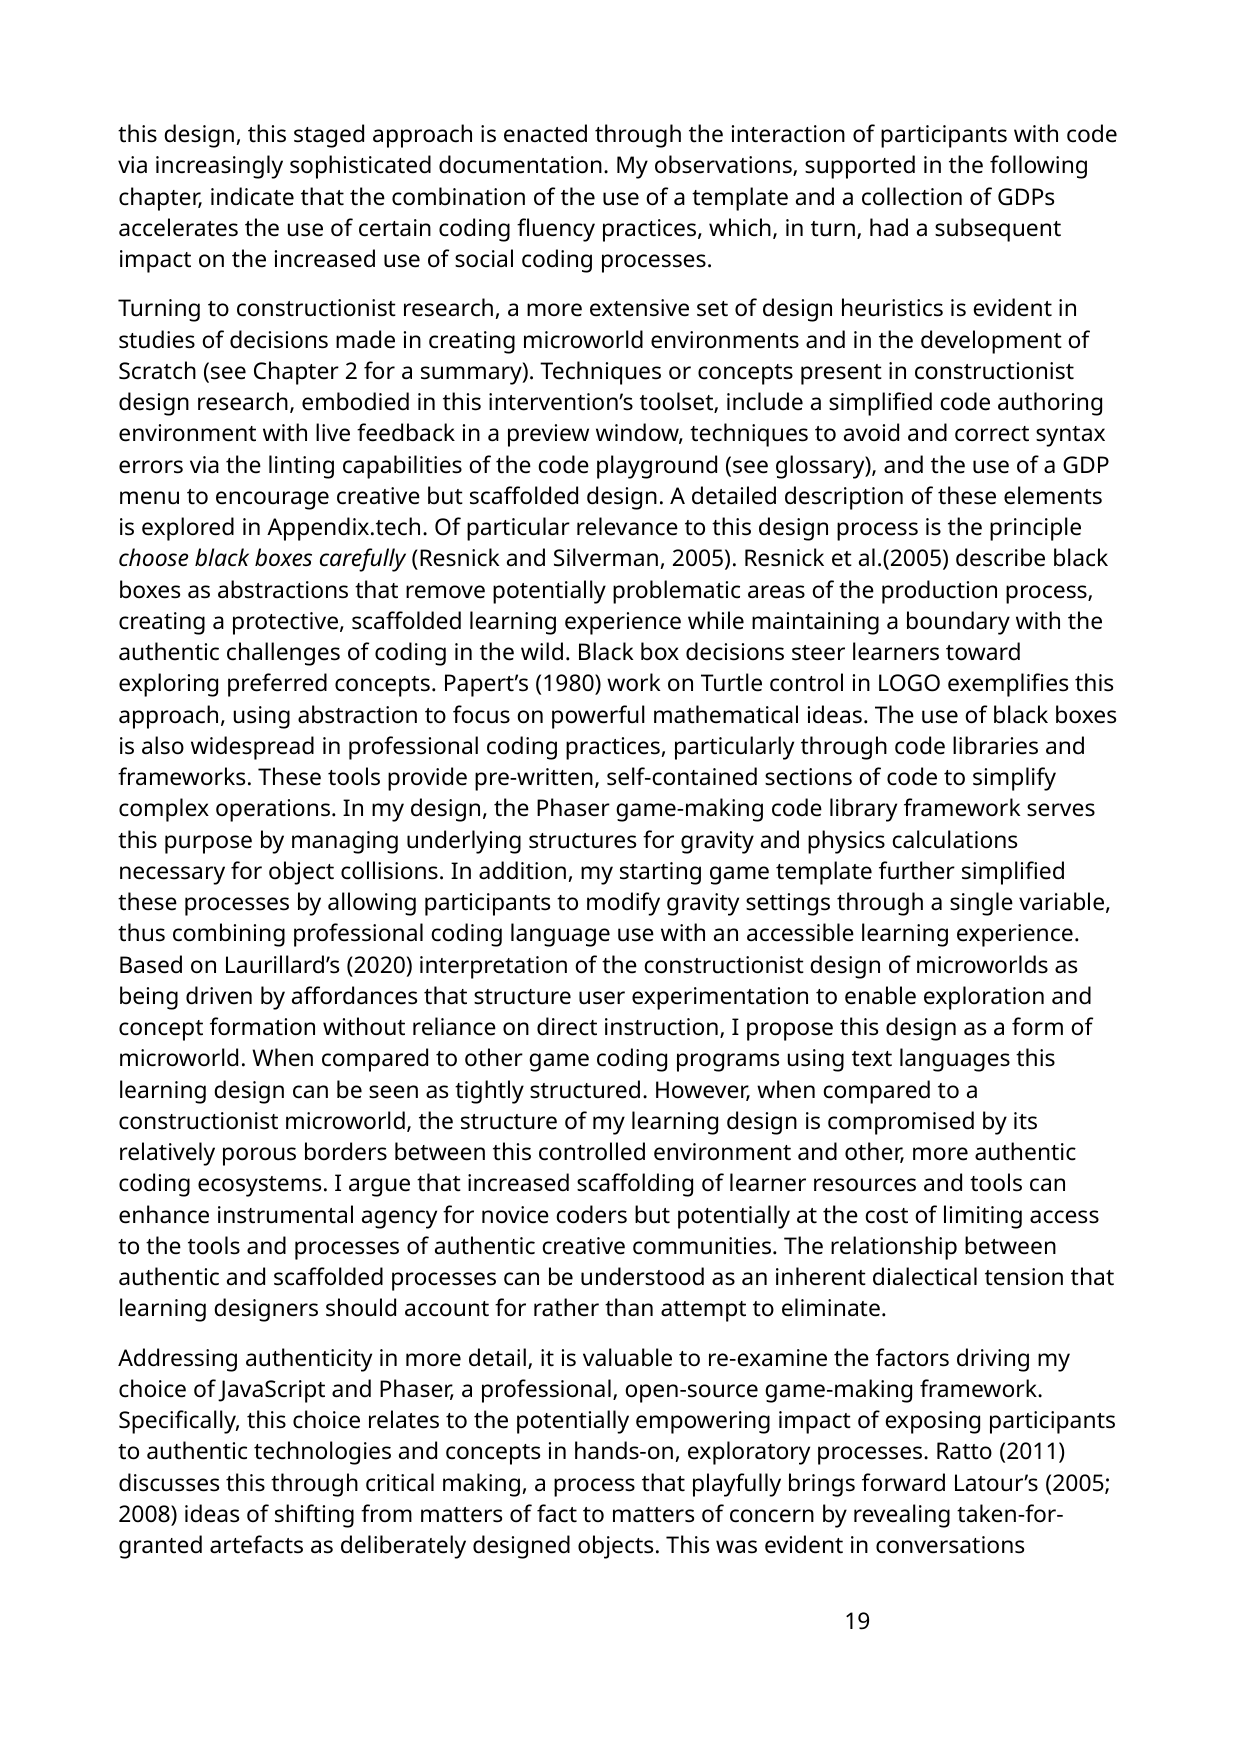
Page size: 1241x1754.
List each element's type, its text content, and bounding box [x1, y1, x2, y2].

text Addressing authenticity in more detail, it is valuable to re-examine the factors driving my choice of JavaScript and Phaser, a professional, open-source game-making framework. Specifically, this choice relates to the potentially empowering impact of exposing participants to authentic technologies and concepts in hands-on, exploratory processes. Ratto (2011) discusses this through critical making, a process that playfully brings forward Latour’s (2005; 2008) ideas of shifting from matters of fact to matters of concern by revealing taken-for-granted artefacts as deliberately designed objects. This was evident in conversations [118, 1341, 1122, 1560]
text Turning to constructionist research, a more extensive set of design heuristics is evident in studies of decisions made in creating microworld environments and in the development of Scratch (see Chapter 2 for a summary). Techniques or concepts present in constructionist design research, embodied in this intervention’s toolset, include a simplified code authoring environment with live feedback in a preview window, techniques to avoid and correct syntax errors via the linting capabilities of the code playground (see glossary), and the use of a GDP menu to encourage creative but scaffolded design. A detailed description of these elements is explored in Appendix.tech. Of particular relevance to this design process is the principle choose black boxes carefully (Resnick and Silverman, 2005). Resnick et al.(2005) describe black boxes as abstractions that remove potentially problematic areas of the production process, creating a protective, scaffolded learning experience while maintaining a boundary with the authentic challenges of coding in the wild. Black box decisions steer learners toward exploring preferred concepts. Papert’s (1980) work on Turtle control in LOGO exemplifies this approach, using abstraction to focus on powerful mathematical ideas. The use of black boxes is also widespread in professional coding practices, particularly through code libraries and frameworks. These tools provide pre-written, self-contained sections of code to simplify complex operations. In my design, the Phaser game-making code library framework serves this purpose by managing underlying structures for gravity and physics calculations necessary for object collisions. In addition, my starting game template further simplified these processes by allowing participants to modify gravity settings through a single variable, thus combining professional coding language use with an accessible learning experience. Based on Laurillard’s (2020) interpretation of the constructionist design of microworlds as being driven by affordances that structure user experimentation to enable exploration and concept formation without reliance on direct instruction, I propose this design as a form of microworld. When compared to other game coding programs using text languages this learning design can be seen as tightly structured. However, when compared to a constructionist microworld, the structure of my learning design is compromised by its relatively porous borders between this controlled environment and other, more authentic coding ecosystems. I argue that increased scaffolding of learner resources and tools can enhance instrumental agency for novice coders but potentially at the cost of limiting access to the tools and processes of authentic creative communities. The relationship between authentic and scaffolded processes can be understood as an inherent dialectical tension that learning designers should account for rather than attempt to eliminate. [118, 292, 1122, 1323]
text this design, this staged approach is enacted through the interaction of participants with code via increasingly sophisticated documentation. My observations, supported in the following chapter, indicate that the combination of the use of a template and a collection of GDPs accelerates the use of certain coding fluency practices, which, in turn, had a subsequent impact on the increased use of social coding processes. [118, 118, 1122, 274]
